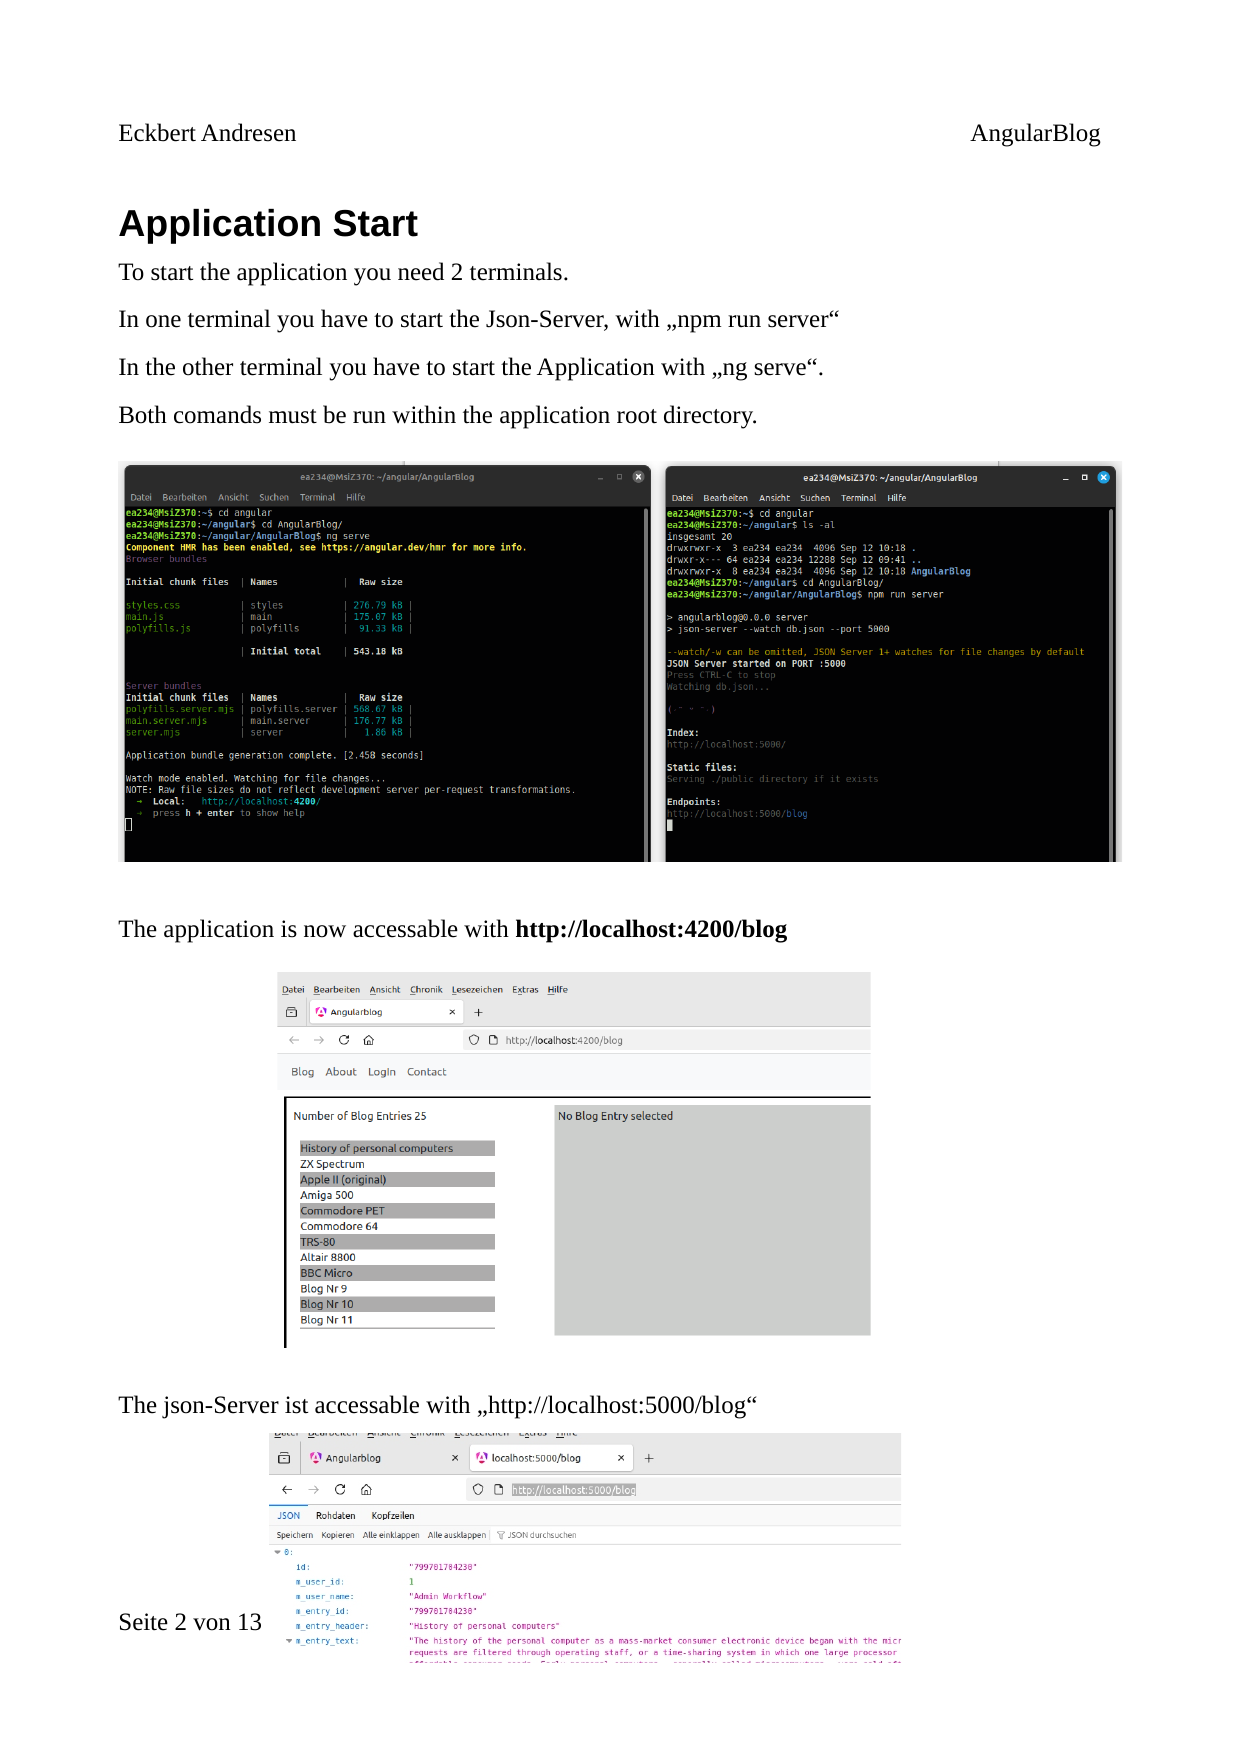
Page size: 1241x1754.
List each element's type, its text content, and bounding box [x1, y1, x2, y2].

text The application is now accessable with http://localhost:4200/blog [118, 914, 1122, 942]
text In the other terminal you have to start the Application with „ng serve“. [118, 352, 1122, 381]
text The json-Server ist accessable with „http://localhost:5000/blog“ [118, 1390, 1122, 1418]
text Both comands must be run within the application root directory. [118, 400, 1122, 428]
picture [277, 972, 871, 1348]
text To start the application you need 2 terminals. [118, 257, 1122, 286]
text In one terminal you have to start the Json-Server, with „npm run server“ [118, 304, 1122, 333]
picture [269, 1433, 902, 1663]
picture [118, 461, 1123, 862]
subtitle Application Start [118, 201, 1122, 244]
